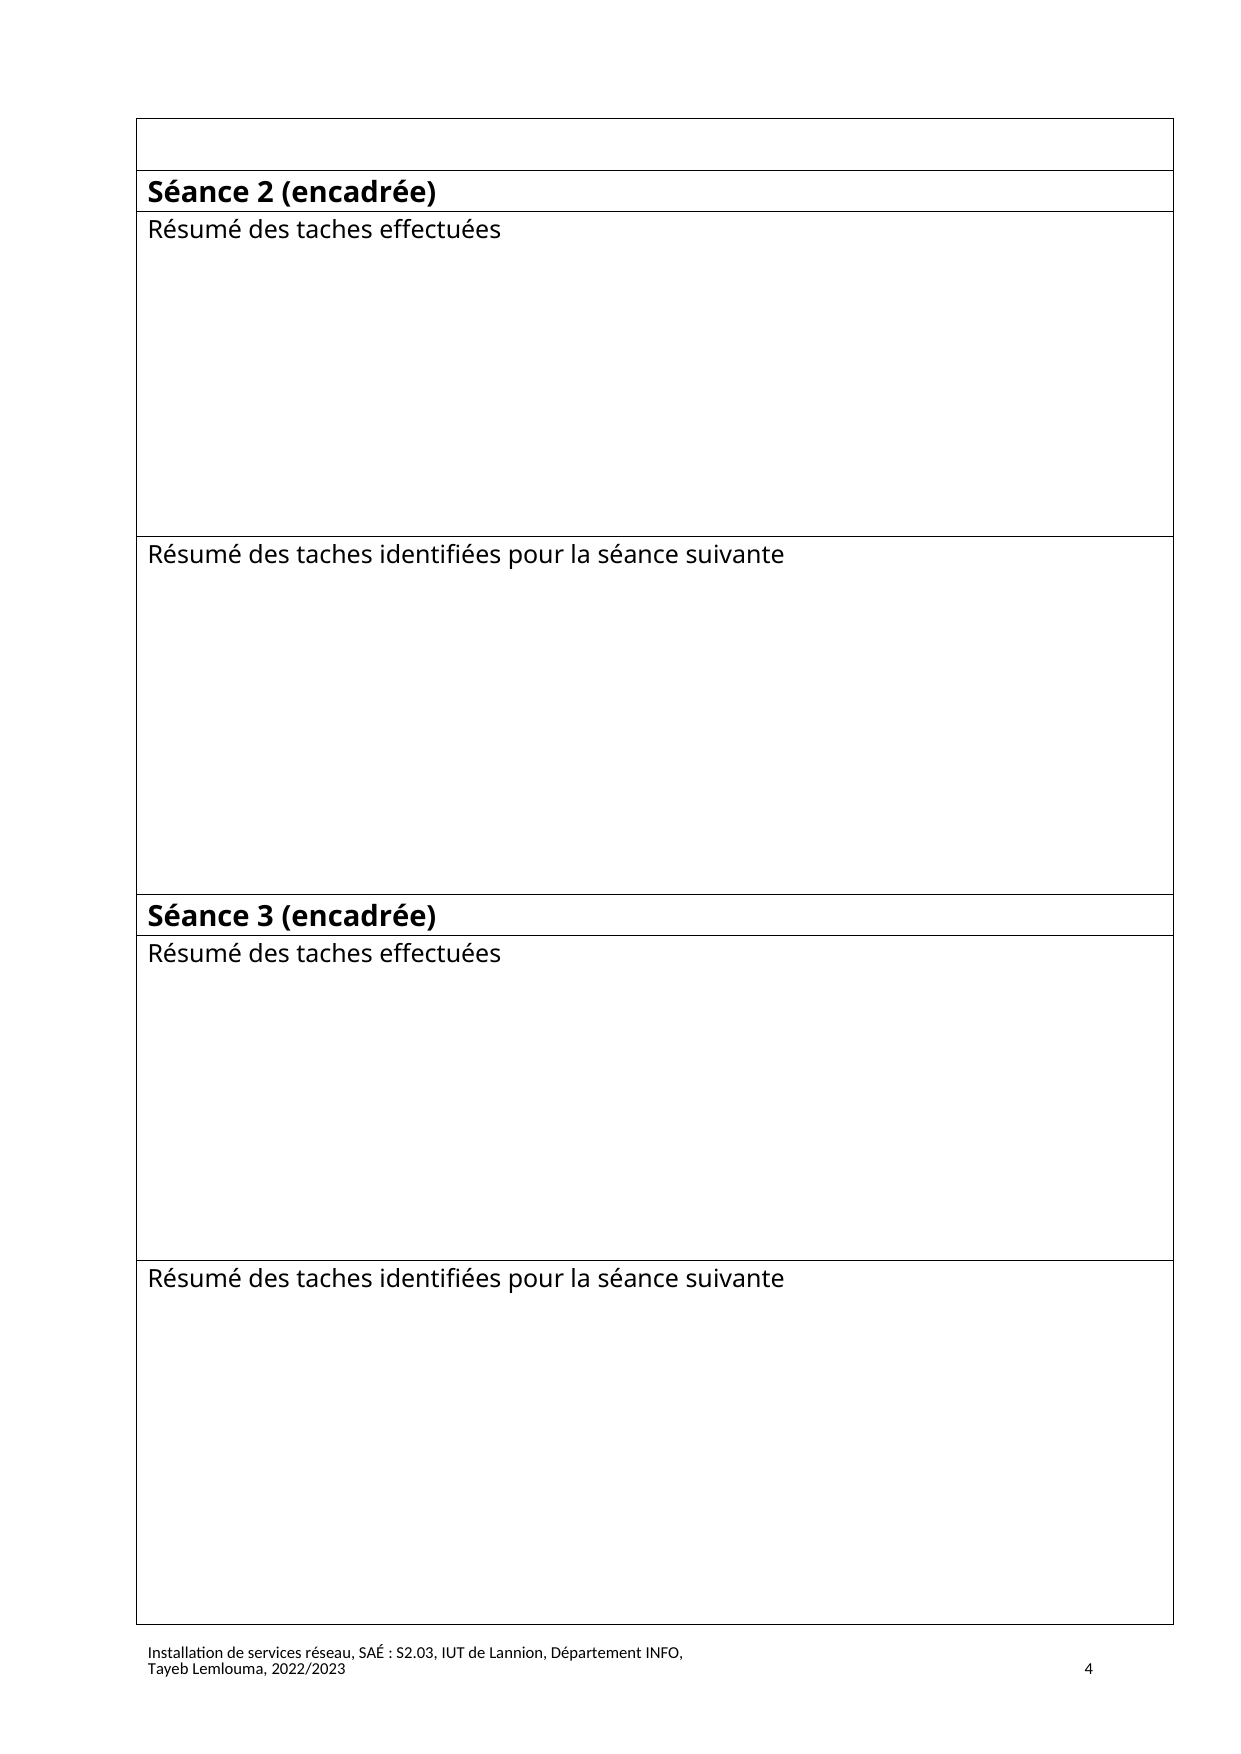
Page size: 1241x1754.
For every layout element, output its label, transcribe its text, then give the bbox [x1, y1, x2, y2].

table_cell [137, 119, 1173, 170]
table_cell Séance 3 (encadrée) [137, 895, 1173, 935]
table_cell Résumé des taches identifiées pour la séance suivante [137, 1261, 1173, 1624]
table_cell Séance 2 (encadrée) [137, 171, 1173, 211]
table_cell Résumé des taches effectuées [137, 936, 1173, 1259]
table_cell Résumé des taches effectuées [137, 212, 1173, 536]
table_cell Résumé des taches identifiées pour la séance suivante [137, 537, 1173, 894]
